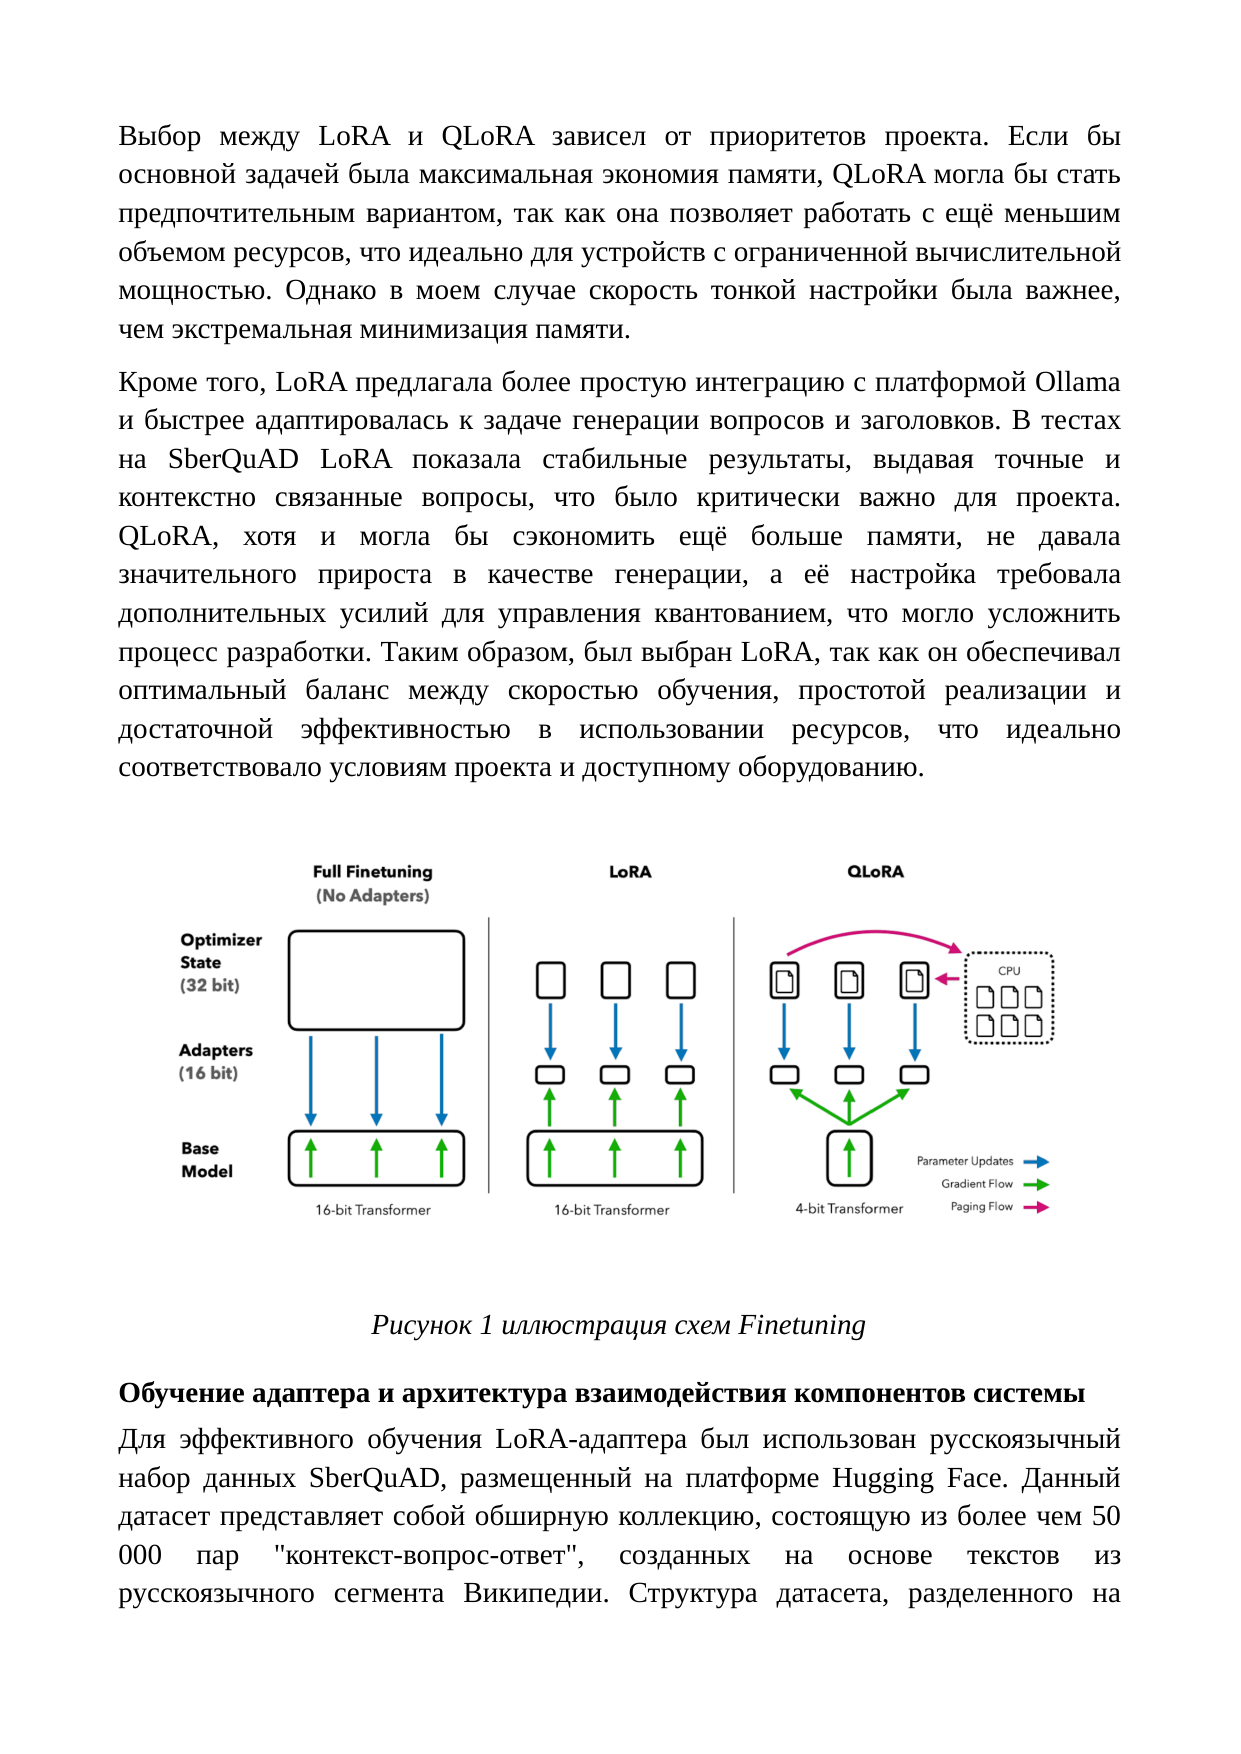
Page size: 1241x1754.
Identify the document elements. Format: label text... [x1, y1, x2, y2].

text Выбор между LoRA и QLoRA зависел от приоритетов проекта. Если бы основной задачей была максимальная экономия памяти, QLoRA могла бы стать предпочтительным вариантом, так как она позволяет работать с ещё меньшим объемом ресурсов, что идеально для устройств с ограниченной вычислительной мощностью. Однако в моем случае скорость тонкой настройки была важнее, чем экстремальная минимизация памяти. [118, 118, 1122, 344]
text Рисунок 1 иллюстрация схем Finetuning [118, 1307, 1122, 1341]
subtitle Обучение адаптера и архитектура взаимодействия компонентов системы [118, 1375, 1122, 1409]
text Кроме того, LoRA предлагала более простую интеграцию с платформой Ollama и быстрее адаптировалась к задаче генерации вопросов и заголовков. В тестах на SberQuAD LoRA показала стабильные результаты, выдавая точные и контекстно связанные вопросы, что было критически важно для проекта. QLoRA, хотя и могла бы сэкономить ещё больше памяти, не давала значительного прироста в качестве генерации, а её настройка требовала дополнительных усилий для управления квантованием, что могло усложнить процесс разработки. Таким образом, был выбран LoRA, так как он обеспечивал оптимальный баланс между скоростью обучения, простотой реализации и достаточной эффективностью в использовании ресурсов, что идеально соответствовало условиям проекта и доступному оборудованию. [118, 364, 1122, 783]
picture [118, 802, 1123, 1250]
text Для эффективного обучения LoRA-адаптера был использован русскоязычный набор данных SberQuAD, размещенный на платформе Hugging Face. Данный датасет представляет собой обширную коллекцию, состоящую из более чем 50 000 пар "контекст-вопрос-ответ", созданных на основе текстов из русскоязычного сегмента Википедии. Структура датасета, разделенного на [118, 1421, 1122, 1609]
